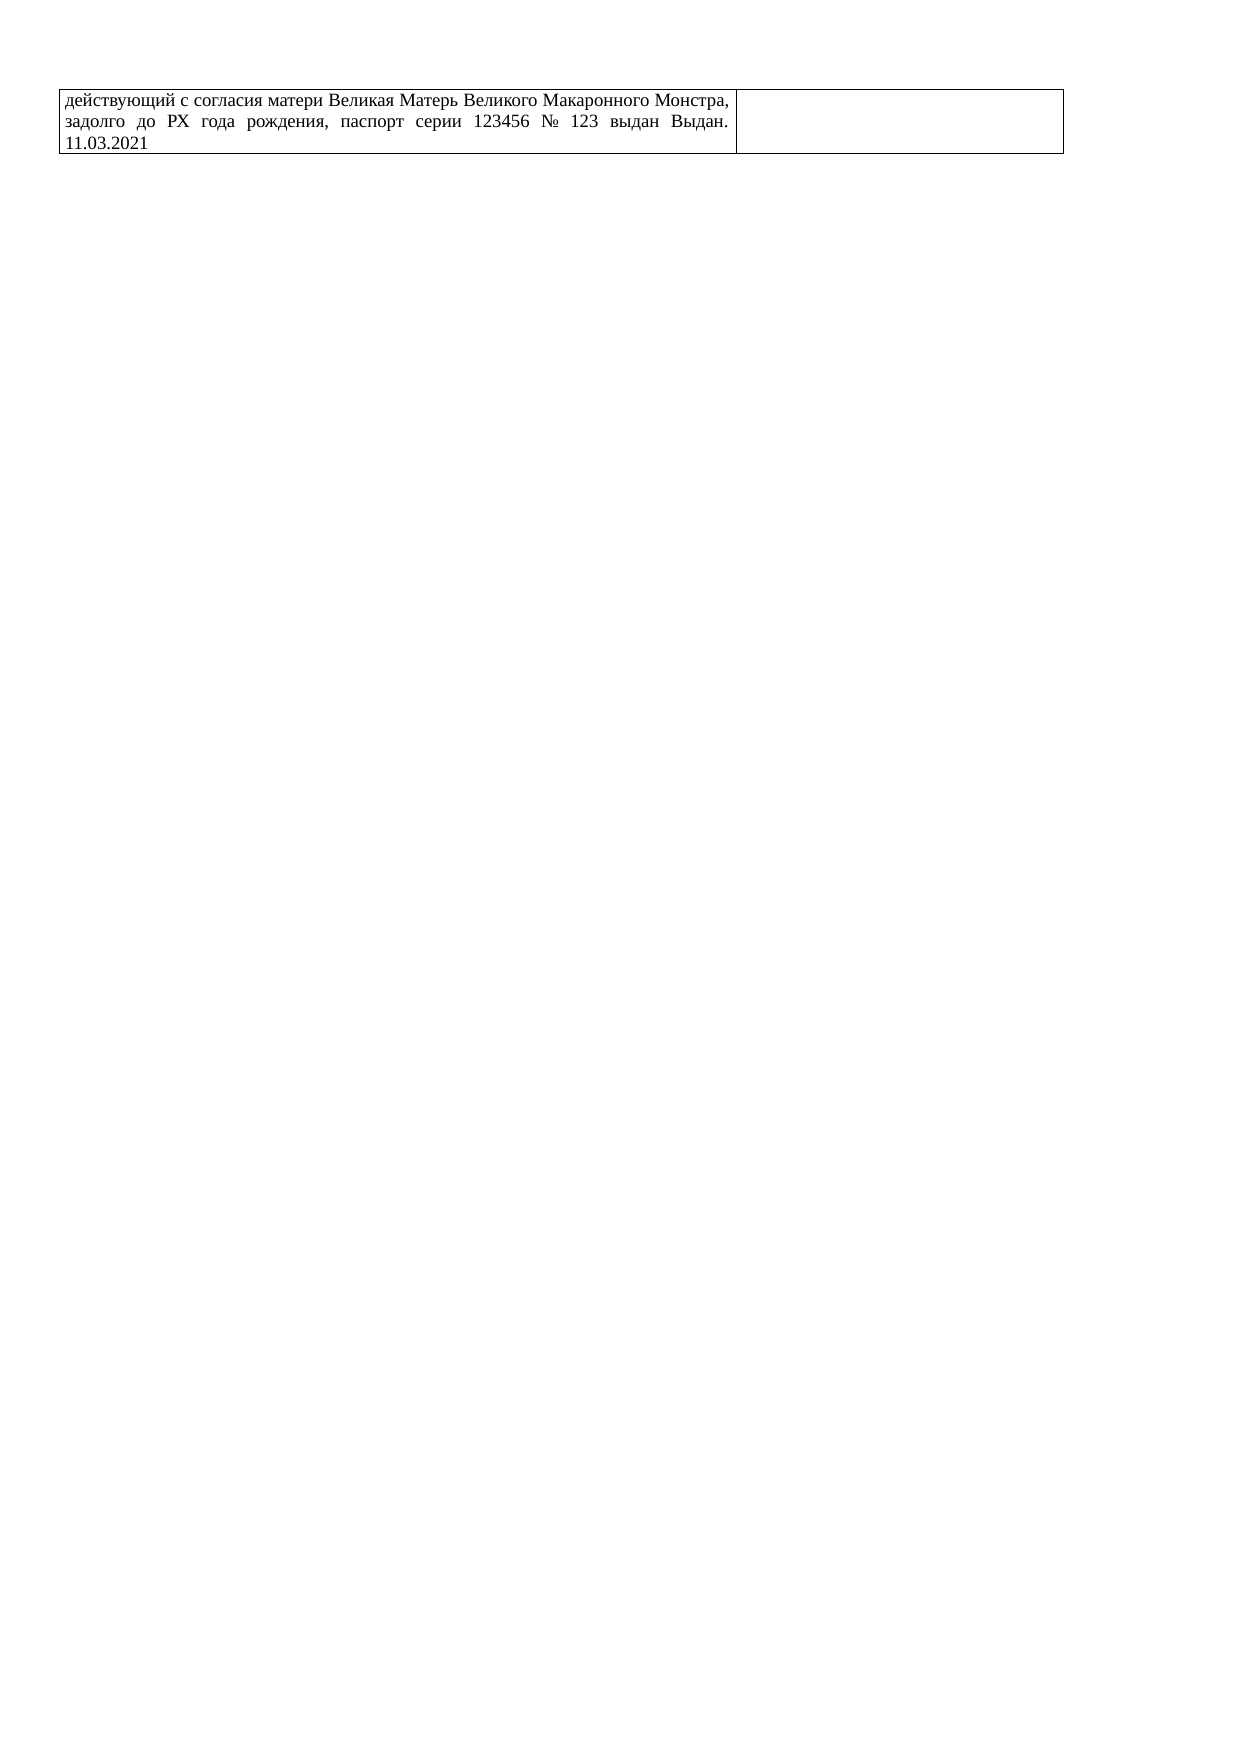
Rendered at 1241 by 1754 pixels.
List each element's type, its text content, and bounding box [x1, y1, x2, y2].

table_cell действующий с согласия матери Великая Матерь Великого Макаронного Монстра, задолго до РХ года рождения, паспорт серии 123456 № 123 выдан Выдан. 11.03.2021 [60, 90, 736, 153]
table_cell [737, 90, 1063, 153]
